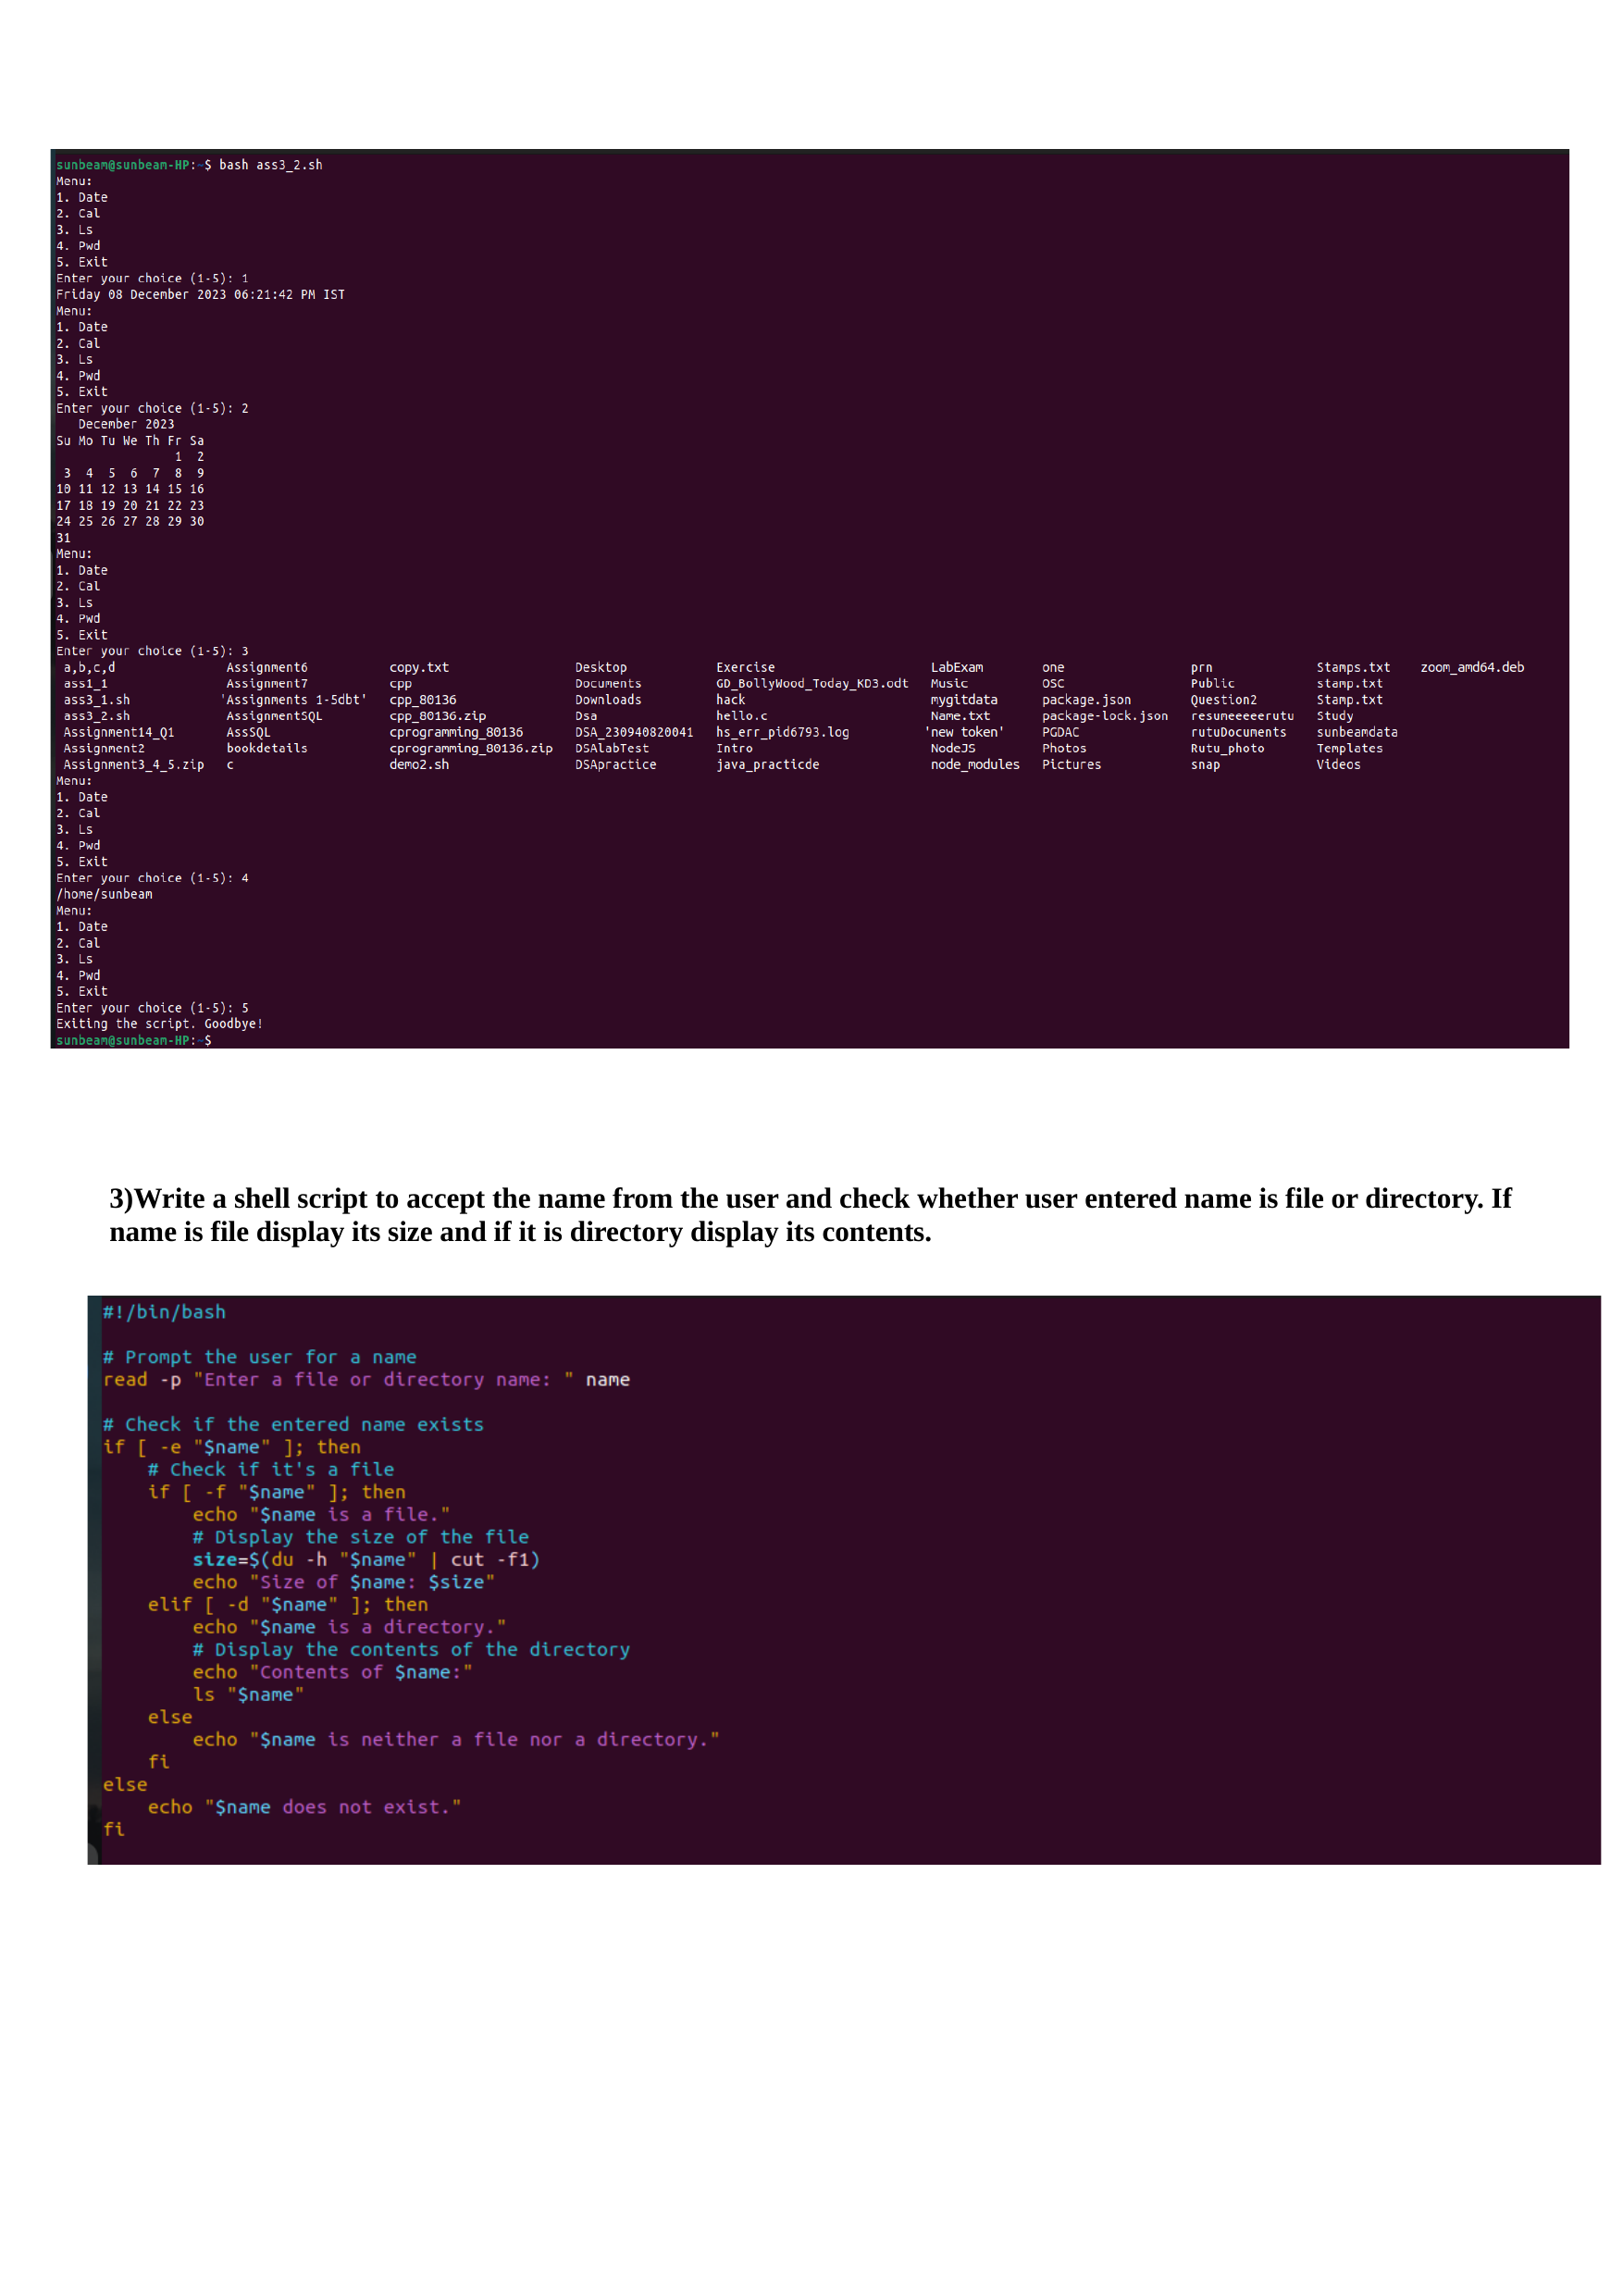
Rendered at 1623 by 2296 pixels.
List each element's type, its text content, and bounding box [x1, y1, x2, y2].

picture [50, 149, 1570, 1049]
picture [87, 1296, 1602, 1865]
text 3)Write a shell script to accept the name from the user and check whether user entered name is file or directory. If name is file display its size and if it is directory display its contents. [109, 1181, 1514, 1247]
